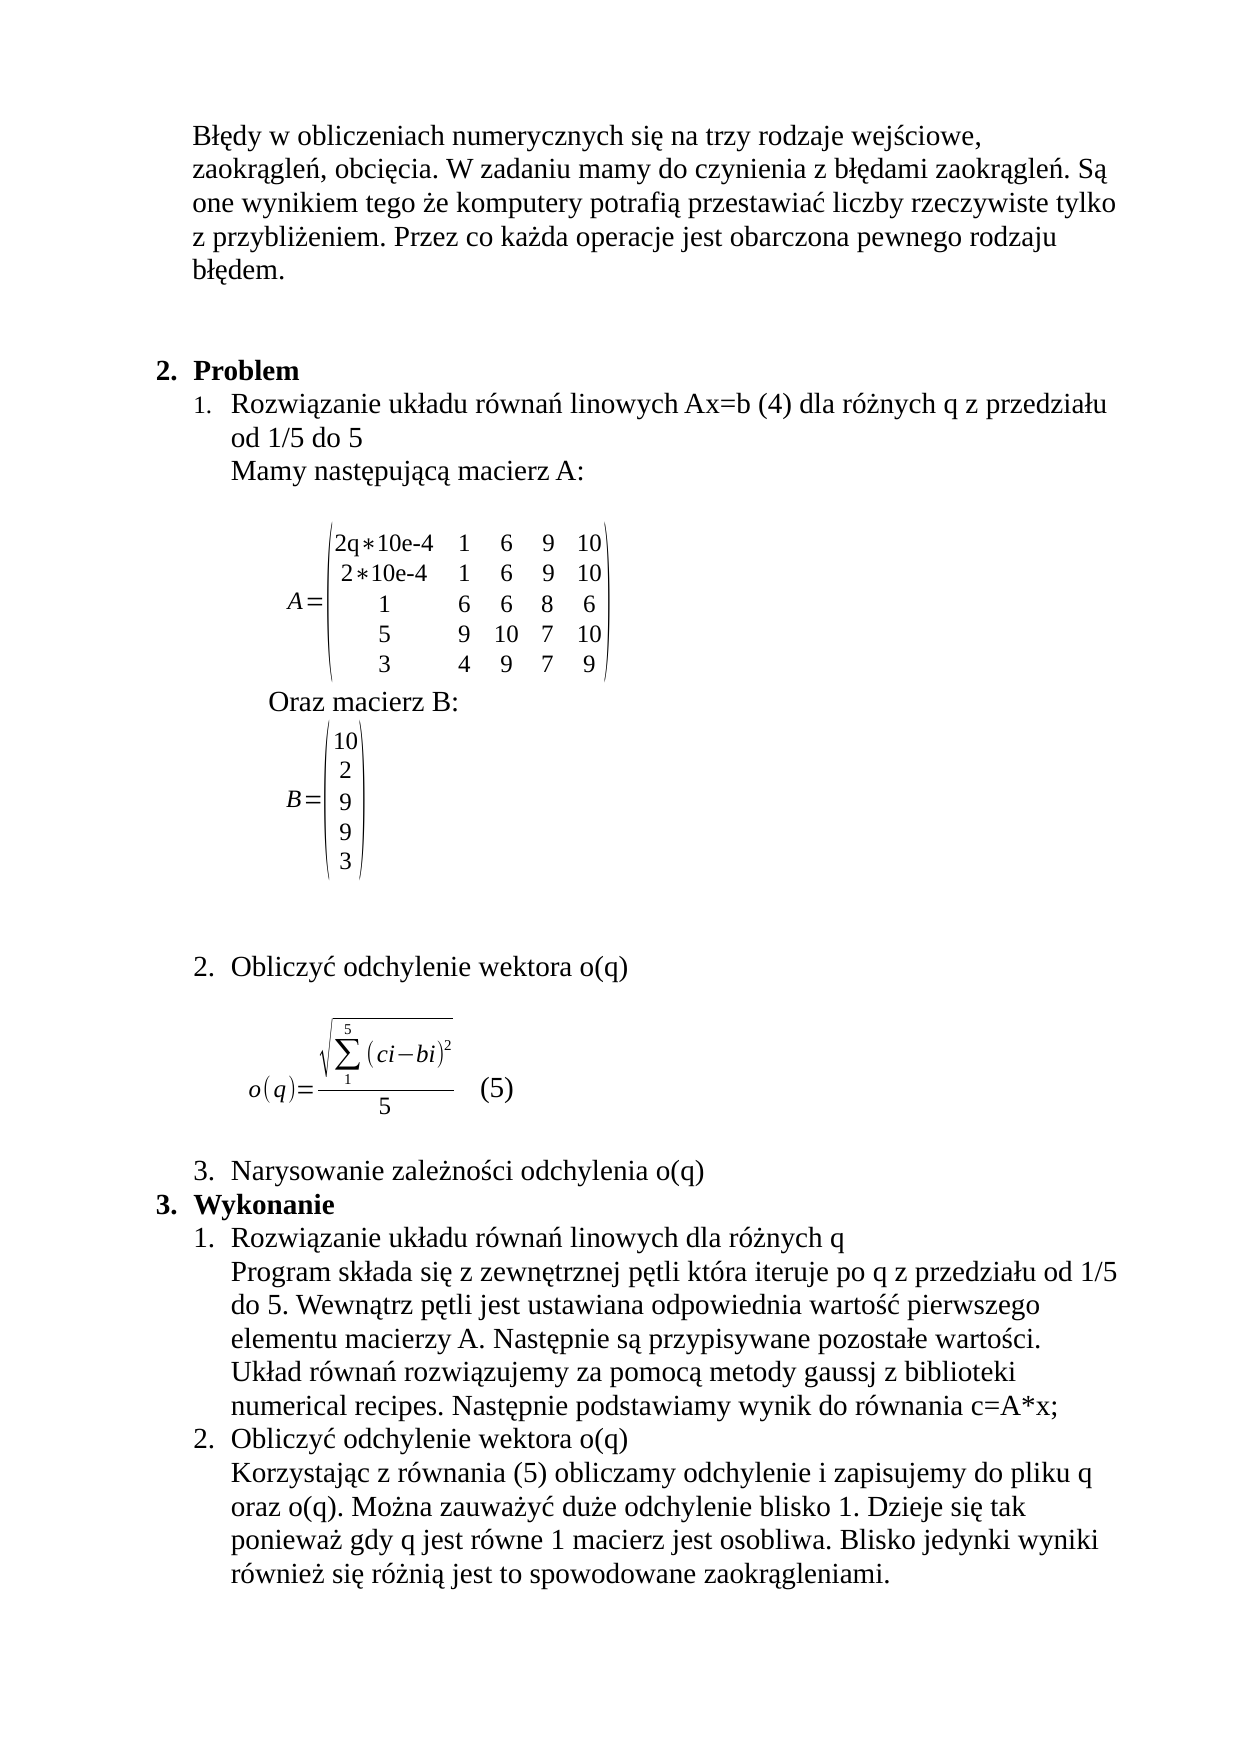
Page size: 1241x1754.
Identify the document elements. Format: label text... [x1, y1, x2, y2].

list Korzystając z równania (5) obliczamy odchylenie i zapisujemy do pliku q oraz o(q). Można zauważyć duże odchylenie blisko 1. Dzieje się tak ponieważ gdy q jest równe 1 macierz jest osobliwa. Blisko jedynki wyniki również się różnią jest to spowodowane zaokrągleniami. [193, 1455, 1122, 1589]
list Mamy następującą macierz A: [193, 453, 1122, 487]
list Program składa się z zewnętrznej pętli która iteruje po q z przedziału od 1/5 do 5. Wewnątrz pętli jest ustawiana odpowiednia wartość pierwszego elementu macierzy A. Następnie są przypisywane pozostałe wartości. [193, 1254, 1122, 1354]
list Problem [156, 353, 1122, 386]
list Obliczyć odchylenie wektora o(q) [193, 949, 1122, 982]
list Narysowanie zależności odchylenia o(q) [193, 1153, 1122, 1187]
list Wykonanie [156, 1187, 1122, 1220]
list Układ równań rozwiązujemy za pomocą metody gaussj z biblioteki numerical recipes. Następnie podstawiamy wynik do równania c=A*x; [193, 1354, 1122, 1422]
list Rozwiązanie układu równań linowych Ax=b (4) dla różnych q z przedziału od 1/5 do 5 [193, 386, 1122, 453]
text Błędy w obliczeniach numerycznych się na trzy rodzaje wejściowe, zaokrągleń, obcięcia. W zadaniu mamy do czynienia z błędami zaokrągleń. Są one wynikiem tego że komputery potrafią przestawiać liczby rzeczywiste tylko z przybliżeniem. Przez co każda operacje jest obarczona pewnego rodzaju błędem. [192, 118, 1122, 286]
list Rozwiązanie układu równań linowych dla różnych q [193, 1220, 1122, 1254]
list (5) [193, 1016, 1122, 1120]
list Oraz macierz B: [231, 684, 1122, 718]
list Obliczyć odchylenie wektora o(q) [193, 1422, 1122, 1455]
